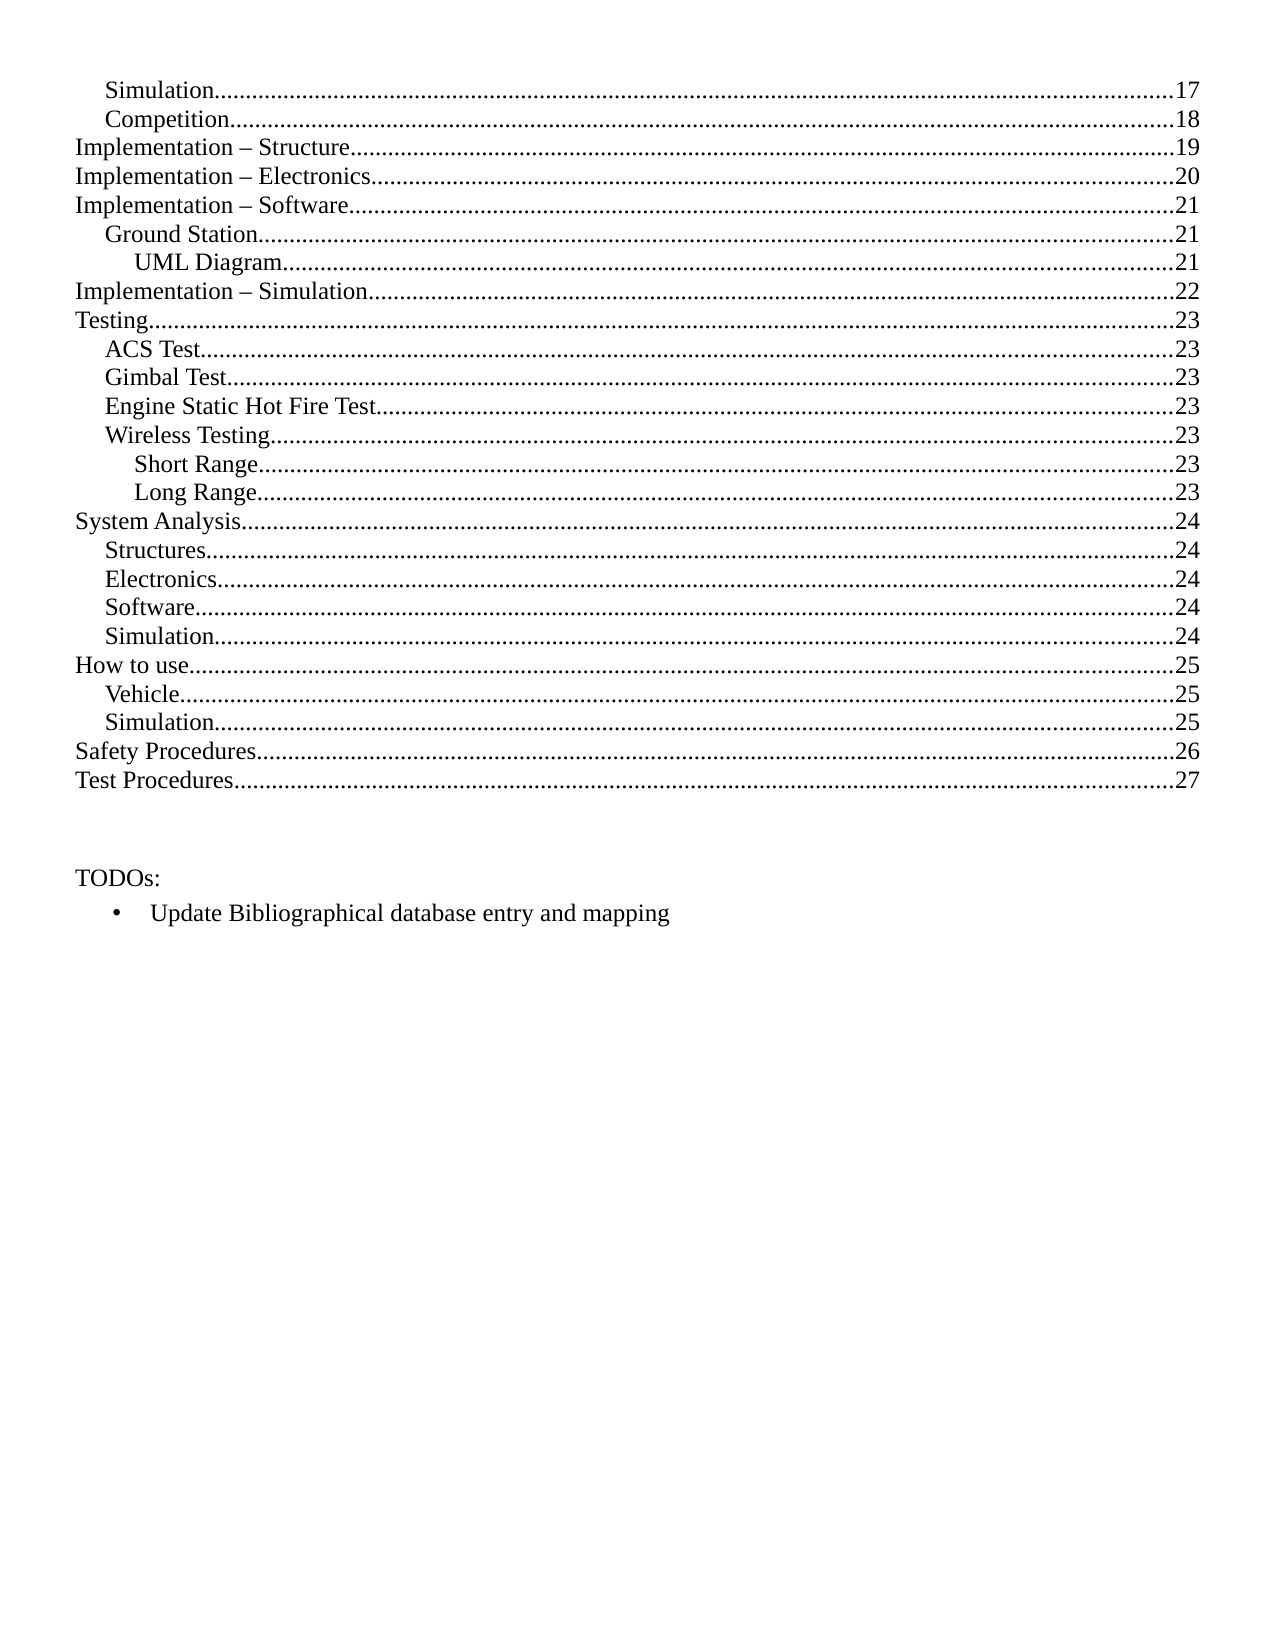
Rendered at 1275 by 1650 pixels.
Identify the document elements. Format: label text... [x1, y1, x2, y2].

text Gimbal Test 23 [104, 362, 1200, 391]
text Engine Static Hot Fire Test 23 [104, 391, 1200, 420]
text How to use 25 [75, 650, 1200, 679]
text Safety Procedures 26 [75, 736, 1200, 765]
text Long Range 23 [134, 477, 1200, 506]
text Short Range 23 [134, 449, 1200, 477]
text Implementation – Simulation 22 [75, 276, 1200, 305]
text Implementation – Structure 19 [75, 132, 1200, 161]
text Vehicle 25 [104, 679, 1200, 707]
list Update Bibliographical database entry and mapping [112, 898, 1200, 927]
text Structures 24 [104, 535, 1200, 564]
text Simulation 25 [104, 707, 1200, 736]
text UML Diagram 21 [134, 247, 1200, 276]
text Software 24 [104, 592, 1200, 621]
text Implementation – Software 21 [75, 190, 1200, 219]
text Implementation – Electronics 20 [75, 161, 1200, 190]
text Simulation 17 [104, 75, 1200, 104]
text Electronics 24 [104, 564, 1200, 592]
text Wireless Testing 23 [104, 420, 1200, 449]
text System Analysis 24 [75, 506, 1200, 535]
text Ground Station 21 [104, 219, 1200, 247]
text Competition 18 [104, 104, 1200, 132]
text Simulation 24 [104, 621, 1200, 650]
text Test Procedures 27 [75, 765, 1200, 794]
text ACS Test 23 [104, 334, 1200, 362]
text Testing 23 [75, 305, 1200, 334]
text TODOs: [75, 863, 1200, 892]
